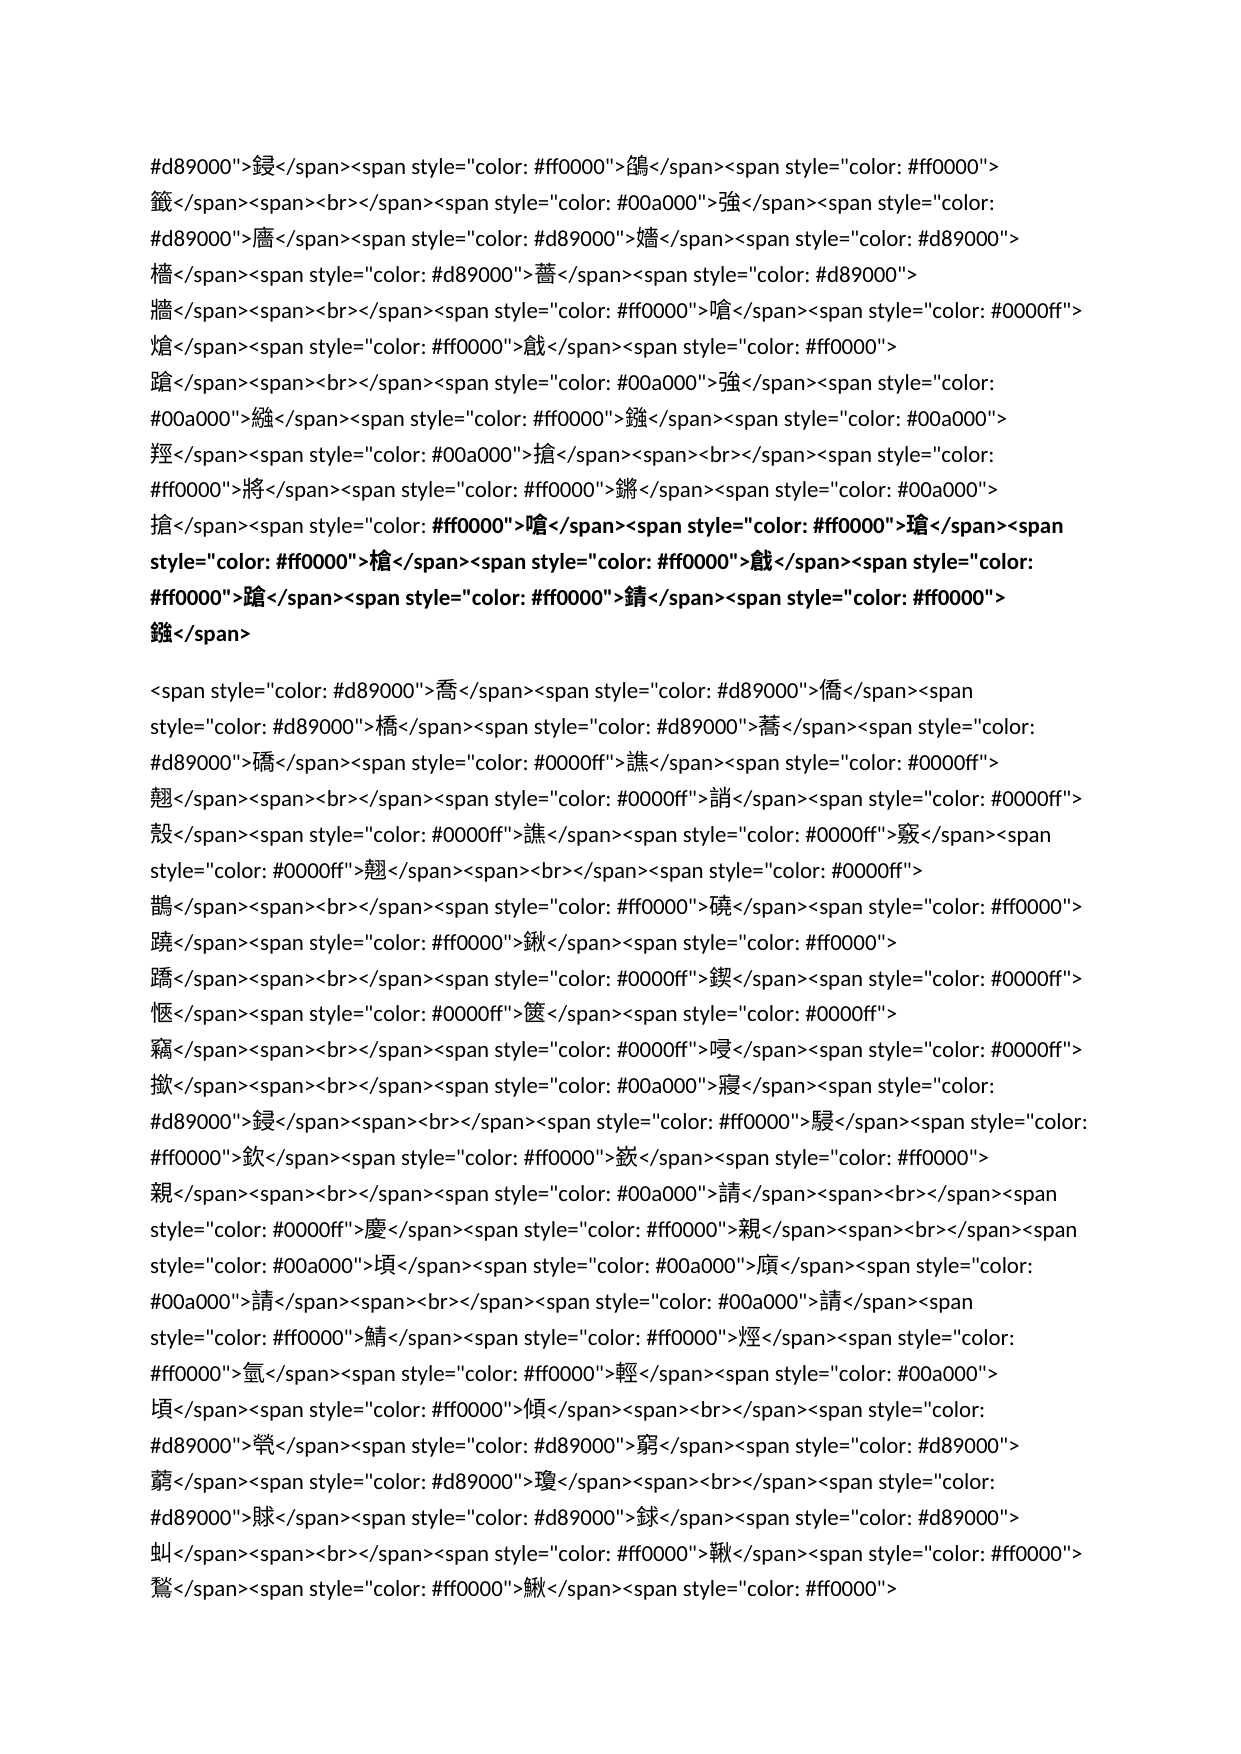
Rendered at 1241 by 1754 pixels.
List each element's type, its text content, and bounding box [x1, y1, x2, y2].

text #d89000">鋟</span><span style="color: #ff0000">鵮</span><span style="color: #ff0000">籤</span><span><br></span><span style="color: #00a000">強</span><span style="color: #d89000">廧</span><span style="color: #d89000">嬙</span><span style="color: #d89000">檣</span><span style="color: #d89000">薔</span><span style="color: #d89000">牆</span><span><br></span><span style="color: #ff0000">嗆</span><span style="color: #0000ff">熗</span><span style="color: #ff0000">戧</span><span style="color: #ff0000">蹌</span><span><br></span><span style="color: #00a000">強</span><span style="color: #00a000">繈</span><span style="color: #ff0000">鏹</span><span style="color: #00a000">羥</span><span style="color: #00a000">搶</span><span><br></span><span style="color: #ff0000">將</span><span style="color: #ff0000">鏘</span><span style="color: #00a000">搶</span><span style="color: #ff0000">嗆</span><span style="color: #ff0000">瑲</span><span style="color: #ff0000">槍</span><span style="color: #ff0000">戧</span><span style="color: #ff0000">蹌</span><span style="color: #ff0000">錆</span><span style="color: #ff0000">鏹</span> [150, 150, 1090, 648]
text <span style="color: #d89000">喬</span><span style="color: #d89000">僑</span><span style="color: #d89000">橋</span><span style="color: #d89000">蕎</span><span style="color: #d89000">礄</span><span style="color: #0000ff">譙</span><span style="color: #0000ff">翹</span><span><br></span><span style="color: #0000ff">誚</span><span style="color: #0000ff">殼</span><span style="color: #0000ff">譙</span><span style="color: #0000ff">竅</span><span style="color: #0000ff">翹</span><span><br></span><span style="color: #0000ff">鵲</span><span><br></span><span style="color: #ff0000">磽</span><span style="color: #ff0000">蹺</span><span style="color: #ff0000">鍬</span><span style="color: #ff0000">蹻</span><span><br></span><span style="color: #0000ff">鍥</span><span style="color: #0000ff">愜</span><span style="color: #0000ff">篋</span><span style="color: #0000ff">竊</span><span><br></span><span style="color: #0000ff">唚</span><span style="color: #0000ff">撳</span><span><br></span><span style="color: #00a000">寢</span><span style="color: #d89000">鋟</span><span><br></span><span style="color: #ff0000">駸</span><span style="color: #ff0000">欽</span><span style="color: #ff0000">嶔</span><span style="color: #ff0000">親</span><span><br></span><span style="color: #00a000">請</span><span><br></span><span style="color: #0000ff">慶</span><span style="color: #ff0000">親</span><span><br></span><span style="color: #00a000">頃</span><span style="color: #00a000">廎</span><span style="color: #00a000">請</span><span><br></span><span style="color: #00a000">請</span><span style="color: #ff0000">鯖</span><span style="color: #ff0000">烴</span><span style="color: #ff0000">氫</span><span style="color: #ff0000">輕</span><span style="color: #00a000">頃</span><span style="color: #ff0000">傾</span><span><br></span><span style="color: #d89000">煢</span><span style="color: #d89000">窮</span><span style="color: #d89000">藭</span><span style="color: #d89000">瓊</span><span><br></span><span style="color: #d89000">賕</span><span style="color: #d89000">銶</span><span style="color: #d89000">虯</span><span><br></span><span style="color: #ff0000">鞦</span><span style="color: #ff0000">鶖</span><span style="color: #ff0000">鰍</span><span style="color: #ff0000"> [150, 674, 1090, 1604]
